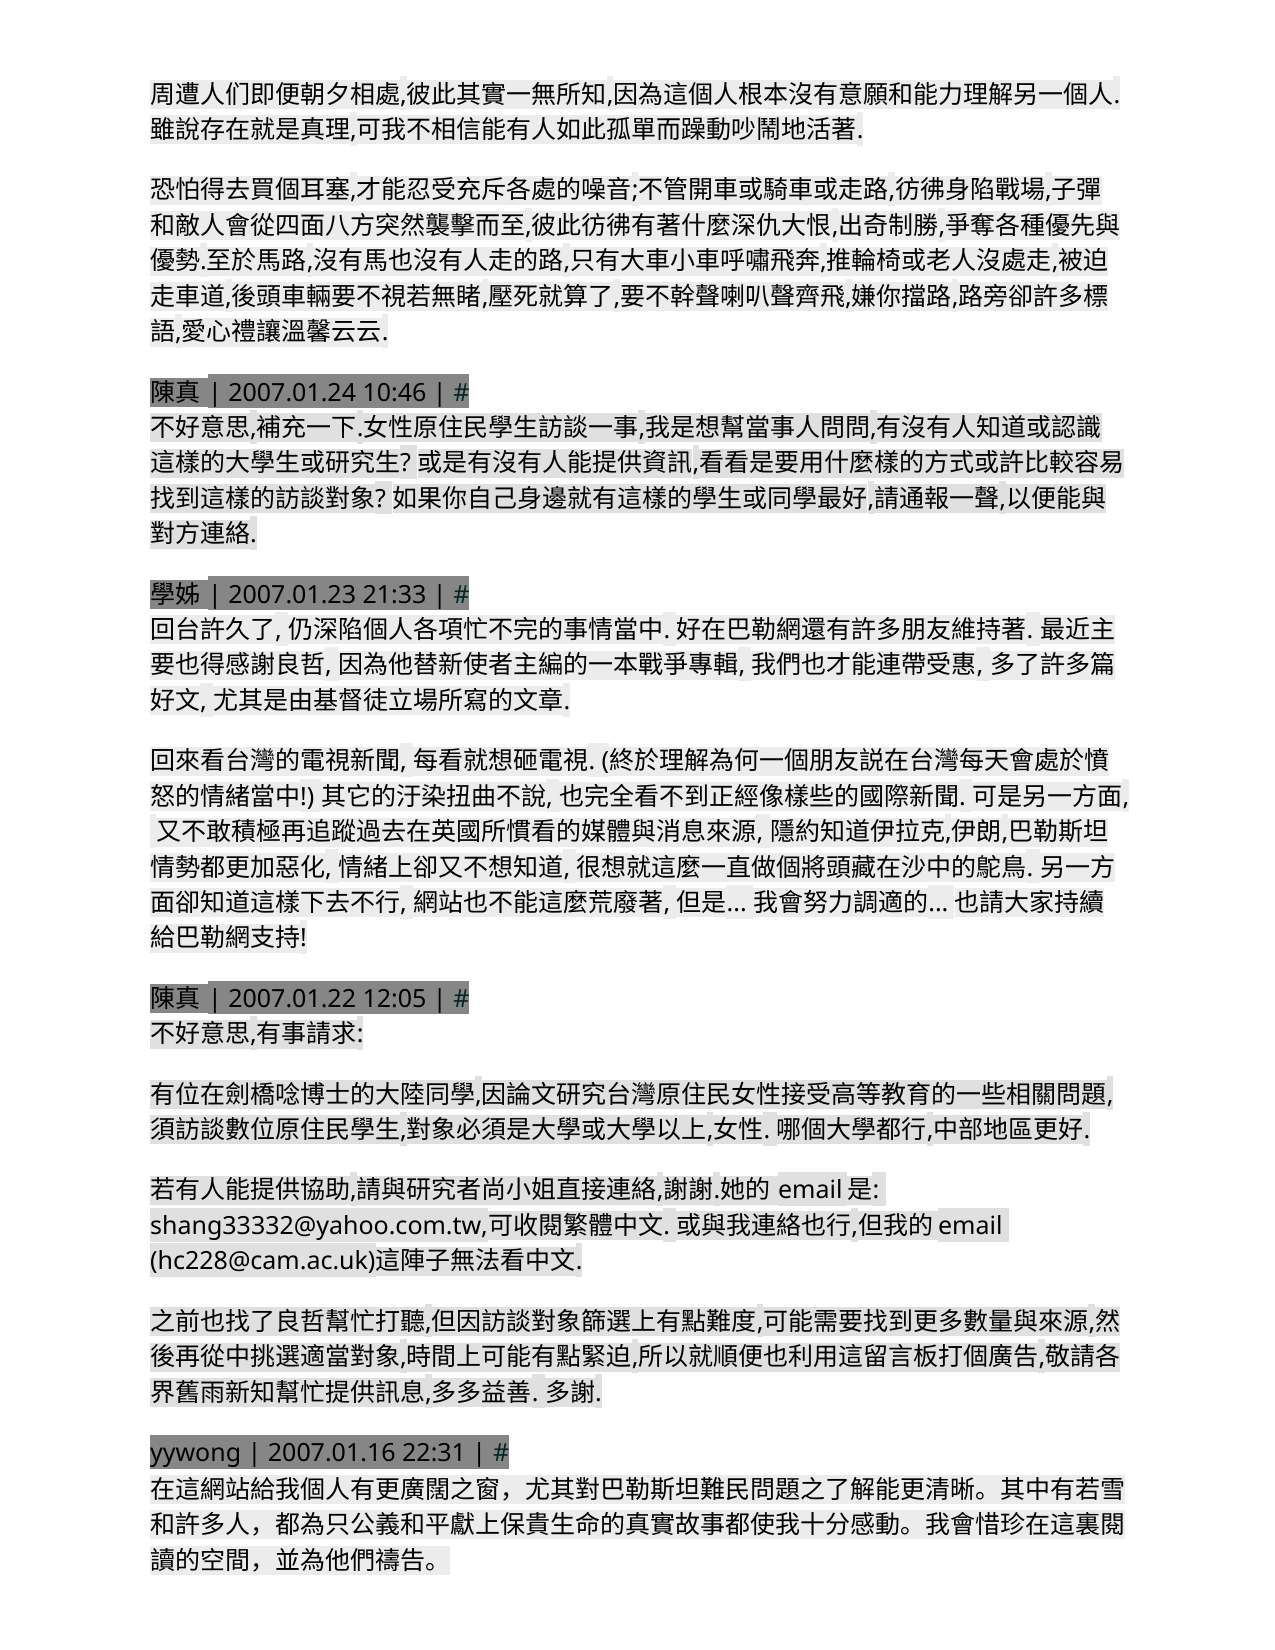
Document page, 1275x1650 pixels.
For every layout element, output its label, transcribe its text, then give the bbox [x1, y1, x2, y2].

text 陳真 | 2007.01.22 12:05 | # [150, 979, 1125, 1014]
text 回台許久了, 仍深陷個人各項忙不完的事情當中. 好在巴勒網還有許多朋友維持著. 最近主要也得感謝良哲, 因為他替新使者主編的一本戰爭專輯, 我們也才能連帶受惠, 多了許多篇好文, 尤其是由基督徒立場所寫的文章. [150, 610, 1125, 717]
text 若有人能提供協助,請與研究者尚小姐直接連絡,謝謝.她的 email是: shang33332@yahoo.com.tw,可收閱繁體中文. 或與我連絡也行,但我的email (hc228@cam.ac.uk)這陣子無法看中文. [150, 1171, 1125, 1277]
text 周遭人们即便朝夕相處,彼此其實一無所知,因為這個人根本沒有意願和能力理解另一個人. 雖說存在就是真理,可我不相信能有人如此孤單而躁動吵鬧地活著. [150, 75, 1125, 146]
text 回來看台灣的電視新聞, 每看就想砸電視. (終於理解為何一個朋友説在台灣每天會處於憤怒的情緒當中!) 其它的汙染扭曲不說, 也完全看不到正經像樣些的國際新聞. 可是另一方面, 又不敢積極再追蹤過去在英國所慣看的媒體與消息來源, 隱約知道伊拉克,伊朗,巴勒斯坦情勢都更加惡化, 情緒上卻又不想知道, 很想就這麼一直做個將頭藏在沙中的鴕鳥. 另一方面卻知道這樣下去不行, 網站也不能這麼荒廢著, 但是... 我會努力調適的... 也請大家持續給巴勒網支持! [150, 742, 1125, 954]
text 恐怕得去買個耳塞,才能忍受充斥各處的噪音;不管開車或騎車或走路,彷彿身陷戰場,子彈和敵人會從四面八方突然襲擊而至,彼此彷彿有著什麼深仇大恨,出奇制勝,爭奪各種優先與優勢.至於馬路,沒有馬也沒有人走的路,只有大車小車呼嘯飛奔,推輪椅或老人沒處走,被迫走車道,後頭車輛要不視若無睹,壓死就算了,要不幹聲喇叭聲齊飛,嫌你擋路,路旁卻許多標語,愛心禮讓溫馨云云. [150, 171, 1125, 348]
text yywong | 2007.01.16 22:31 | # [150, 1433, 1125, 1469]
text 之前也找了良哲幫忙打聽,但因訪談對象篩選上有點難度,可能需要找到更多數量與來源,然後再從中挑選適當對象,時間上可能有點緊迫,所以就順便也利用這留言板打個廣告,敬請各界舊雨新知幫忙提供訊息,多多益善. 多謝. [150, 1302, 1125, 1408]
text 陳真 | 2007.01.24 10:46 | # [150, 373, 1125, 408]
text 有位在劍橋唸博士的大陸同學,因論文研究台灣原住民女性接受高等教育的一些相關問題,須訪談數位原住民學生,對象必須是大學或大學以上,女性. 哪個大學都行,中部地區更好. [150, 1075, 1125, 1146]
text 不好意思,有事請求: [150, 1014, 1125, 1050]
text 不好意思,補充一下.女性原住民學生訪談一事,我是想幫當事人問問,有沒有人知道或認識這樣的大學生或研究生? 或是有沒有人能提供資訊,看看是要用什麼樣的方式或許比較容易找到這樣的訪談對象? 如果你自己身邊就有這樣的學生或同學最好,請通報一聲,以便能與對方連絡. [150, 408, 1125, 550]
text 在這網站給我個人有更廣闊之窗，尤其對巴勒斯坦難民問題之了解能更清晰。其中有若雪和許多人，都為只公義和平獻上保貴生命的真實故事都使我十分感動。我會惜珍在這裏閱讀的空間，並為他們禱告。 [150, 1469, 1125, 1575]
text 學姊 | 2007.01.23 21:33 | # [150, 575, 1125, 610]
